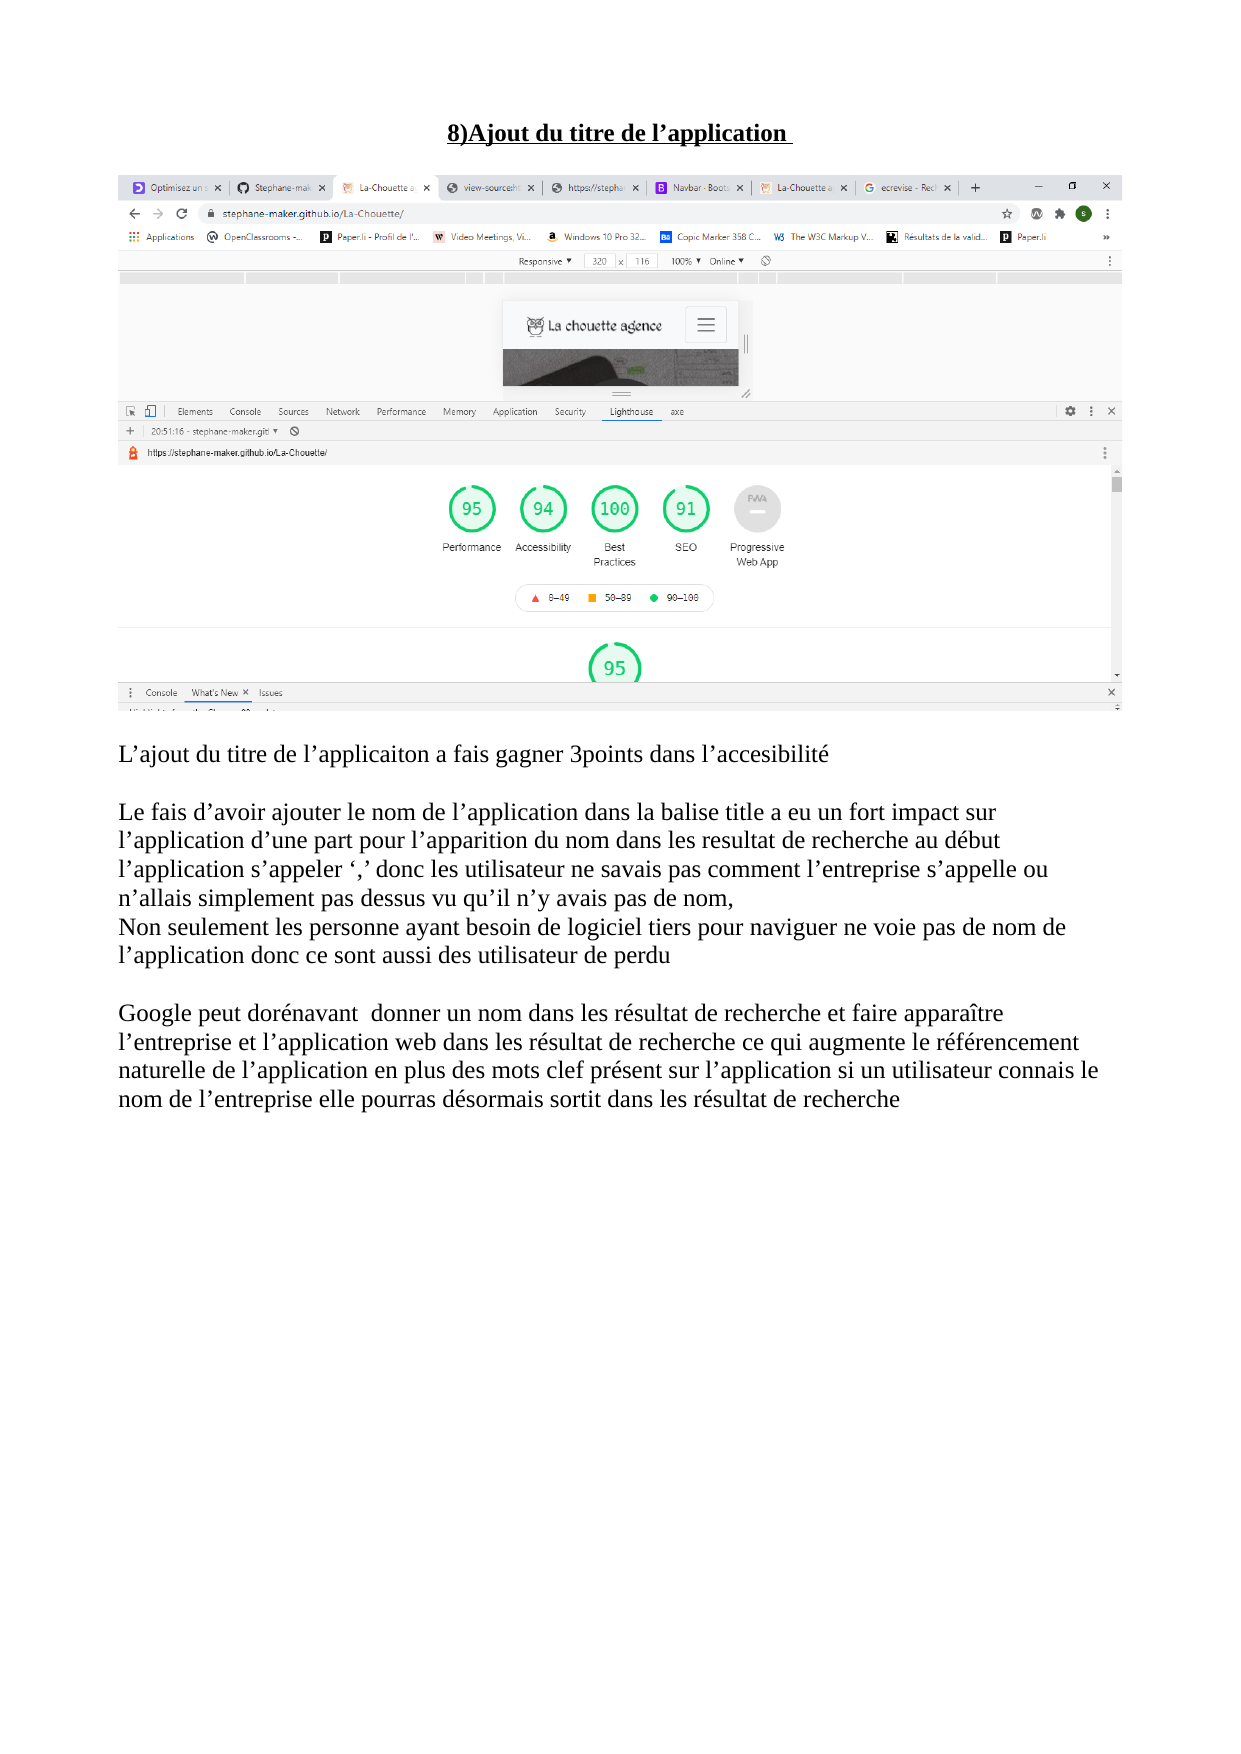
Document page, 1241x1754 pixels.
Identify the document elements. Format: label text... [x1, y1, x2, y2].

text Non seulement les personne ayant besoin de logiciel tiers pour naviguer ne voie pas de nom de l’application donc ce sont aussi des utilisateur de perdu [118, 912, 1122, 969]
text L’ajout du titre de l’applicaiton a fais gagner 3points dans l’accesibilité [118, 739, 1122, 768]
text Google peut dorénavant donner un nom dans les résultat de recherche et faire apparaître l’entreprise et l’application web dans les résultat de recherche ce qui augmente le référencement naturelle de l’application en plus des mots clef présent sur l’application si un utilisateur connais le nom de l’entreprise elle pourras désormais sortit dans les résultat de recherche [118, 998, 1122, 1113]
text 8)Ajout du titre de l’application [118, 118, 1122, 147]
picture [118, 175, 1123, 711]
text Le fais d’avoir ajouter le nom de l’application dans la balise title a eu un fort impact sur l’application d’une part pour l’apparition du nom dans les resultat de recherche au début l’application s’appeler ‘,’ donc les utilisateur ne savais pas comment l’entreprise s’appelle ou n’allais simplement pas dessus vu qu’il n’y avais pas de nom, [118, 797, 1122, 912]
